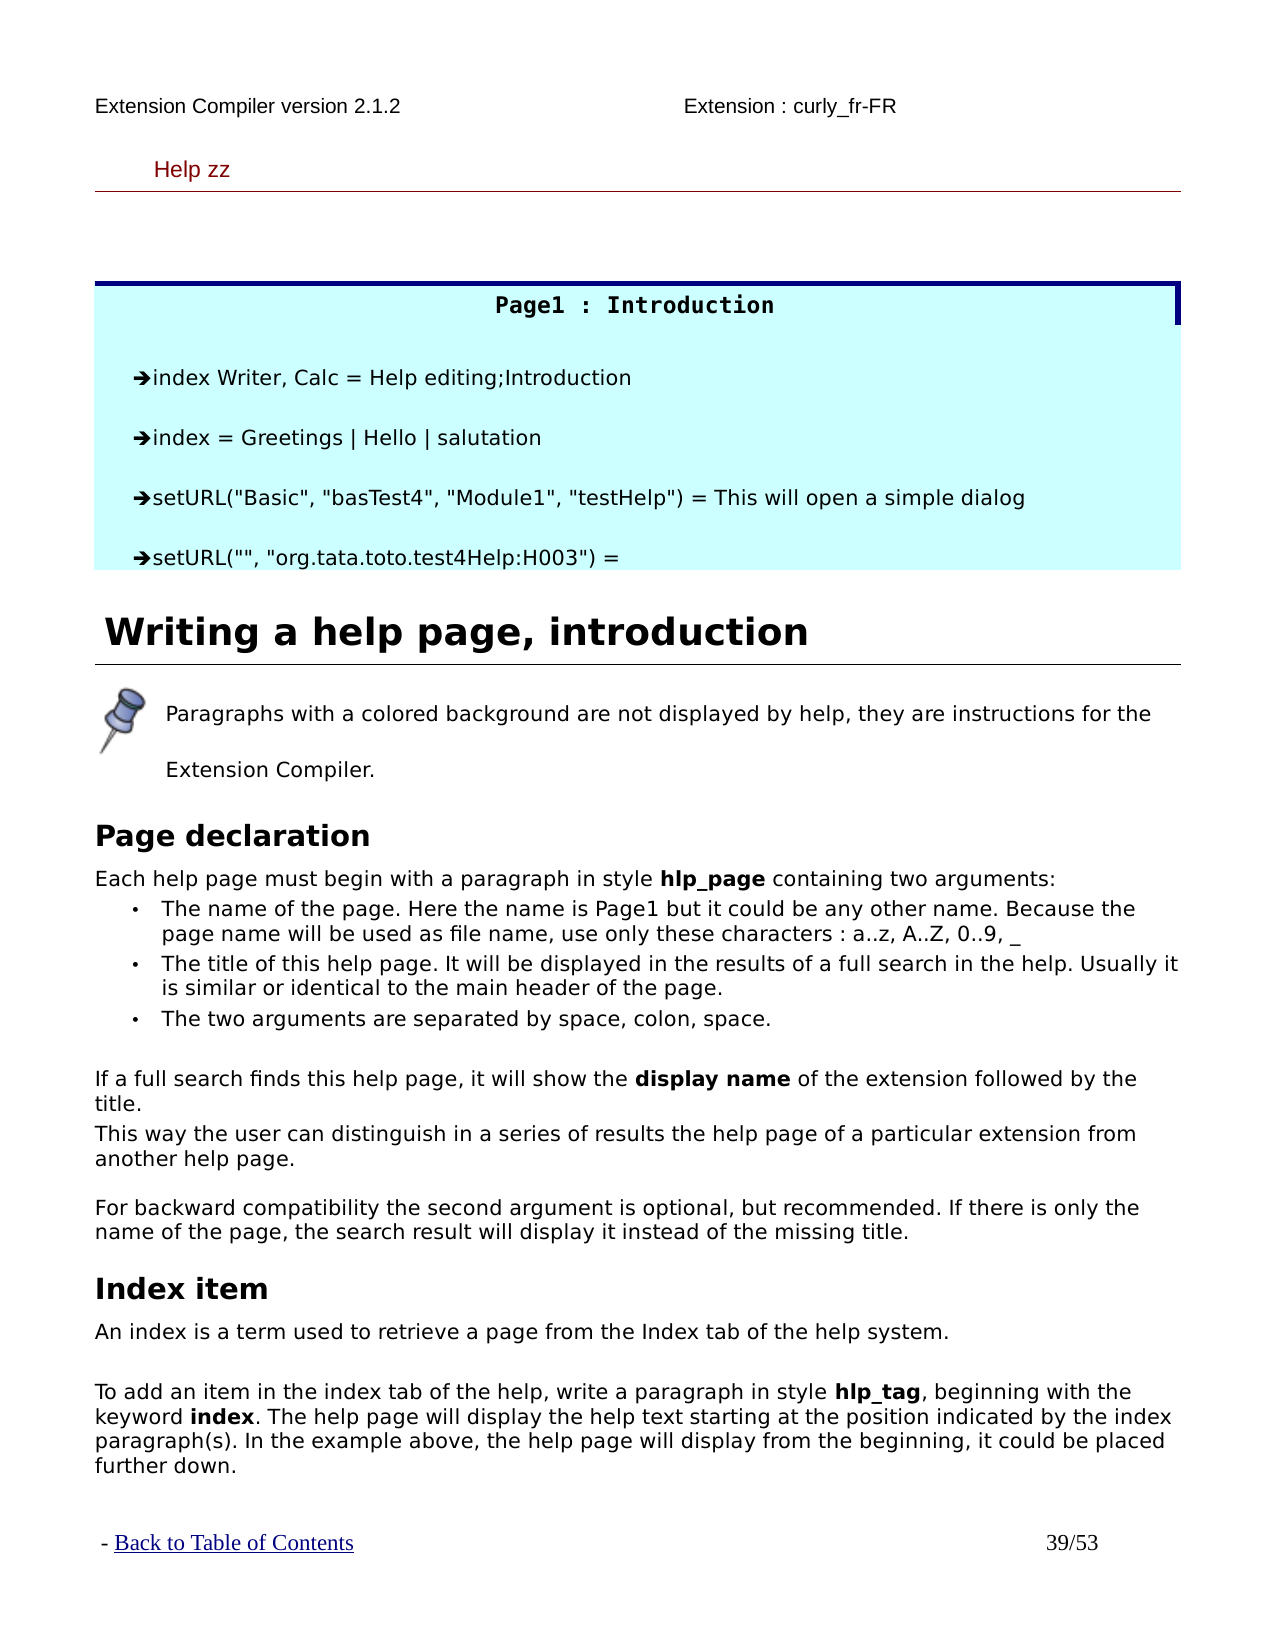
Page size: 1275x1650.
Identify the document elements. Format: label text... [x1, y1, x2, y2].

text Page declaration [94, 819, 1181, 853]
text Each help page must begin with a paragraph in style hlp_page containing two arguments: [94, 867, 1181, 891]
text This way the user can distinguish in a series of results the help page of a particular extension from another help page. For backward compatibility the second argument is optional, but recommended. If there is only the name of the page, the search result will display it instead of the missing title. [94, 1122, 1181, 1244]
list The name of the page. Here the name is Page1 but it could be any other name. Because the page name will be used as file name, use only these characters : a..z, A..Z, 0..9, _ [132, 897, 1181, 946]
text Page1 : Introduction [94, 282, 1175, 325]
list index = Greetings | Hello | salutation [94, 426, 1181, 451]
picture [95, 686, 151, 757]
text Help zz [94, 147, 1181, 192]
list setURL("", "org.tata.toto.test4Help:H003") = [94, 546, 1181, 570]
list setURL("Basic", "basTest4", "Module1", "testHelp") = This will open a simple dialog [94, 486, 1181, 510]
list Paragraphs with a colored background are not displayed by help, they are instructions for the Extension Compiler. [94, 685, 1181, 783]
list The title of this help page. It will be displayed in the results of a full search in the help. Usually it is similar or identical to the main header of the page. [132, 952, 1181, 1001]
text Index item [94, 1272, 1181, 1306]
text Writing a help page, introduction [94, 601, 1181, 664]
list index Writer, Calc = Help editing;Introduction [94, 366, 1181, 391]
text If a full search finds this help page, it will show the display name of the extension followed by the title. [94, 1067, 1181, 1116]
text An index is a term used to retrieve a page from the Index tab of the help system. [94, 1319, 1181, 1344]
list The two arguments are separated by space, colon, space. [132, 1007, 1181, 1031]
text To add an item in the index tab of the help, write a paragraph in style hlp_tag, beginning with the keyword index. The help page will display the help text starting at the position indicated by the index paragraph(s). In the example above, the help page will display from the beginning, it could be placed further down. [94, 1380, 1181, 1478]
